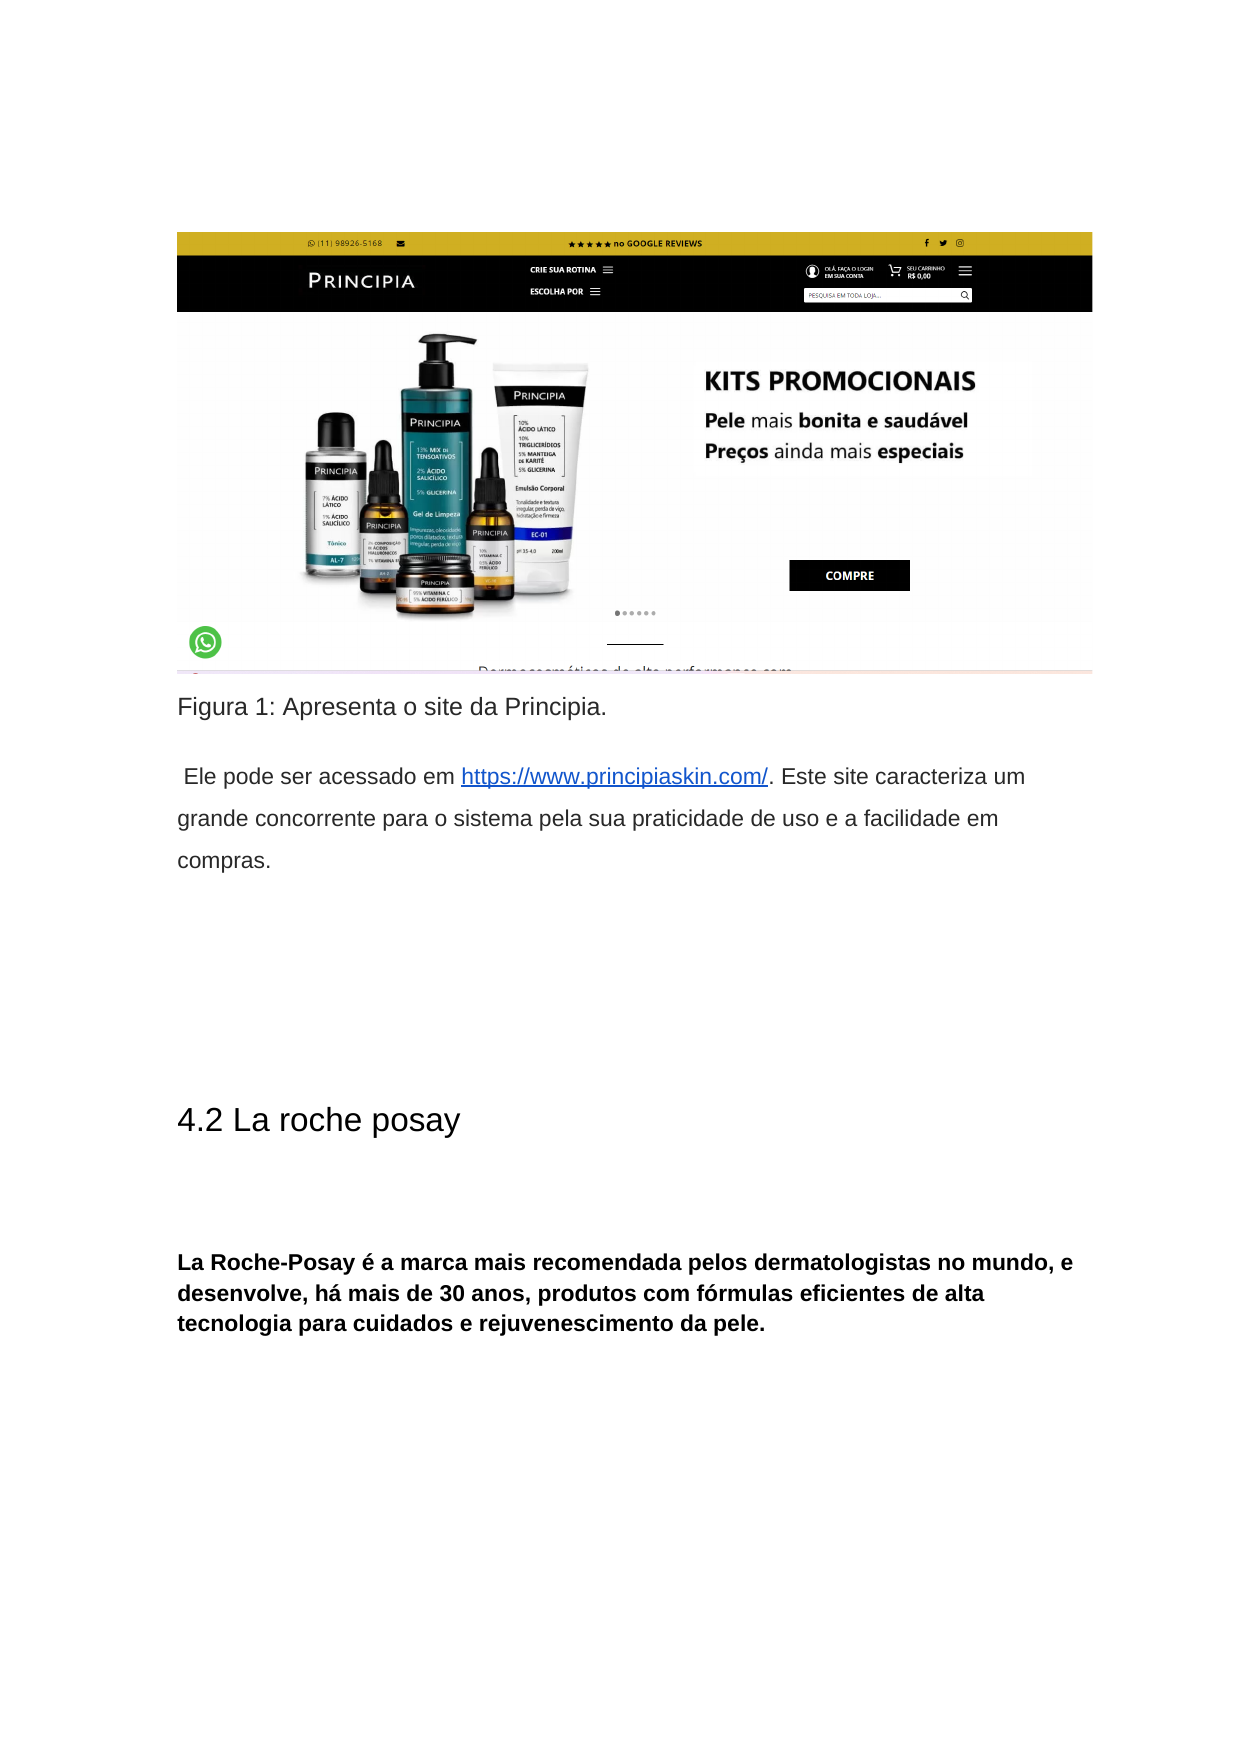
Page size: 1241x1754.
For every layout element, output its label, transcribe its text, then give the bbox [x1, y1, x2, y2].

subtitle 4.2 La roche posay [177, 915, 1093, 1201]
subtitle Figura 1: Apresenta o site da Principia. [177, 674, 1093, 720]
text Ele pode ser acessado em https://www.principiaskin.com/. Este site caracteriza um grande concorrente para o sistema pela sua praticidade de uso e a facilidade em compras. [177, 763, 1093, 874]
picture [177, 232, 1093, 674]
text La Roche-Posay é a marca mais recomendada pelos dermatologistas no mundo, e desenvolve, há mais de 30 anos, produtos com fórmulas eficientes de alta tecnologia para cuidados e rejuvenescimento da pele. [177, 1249, 1093, 1336]
